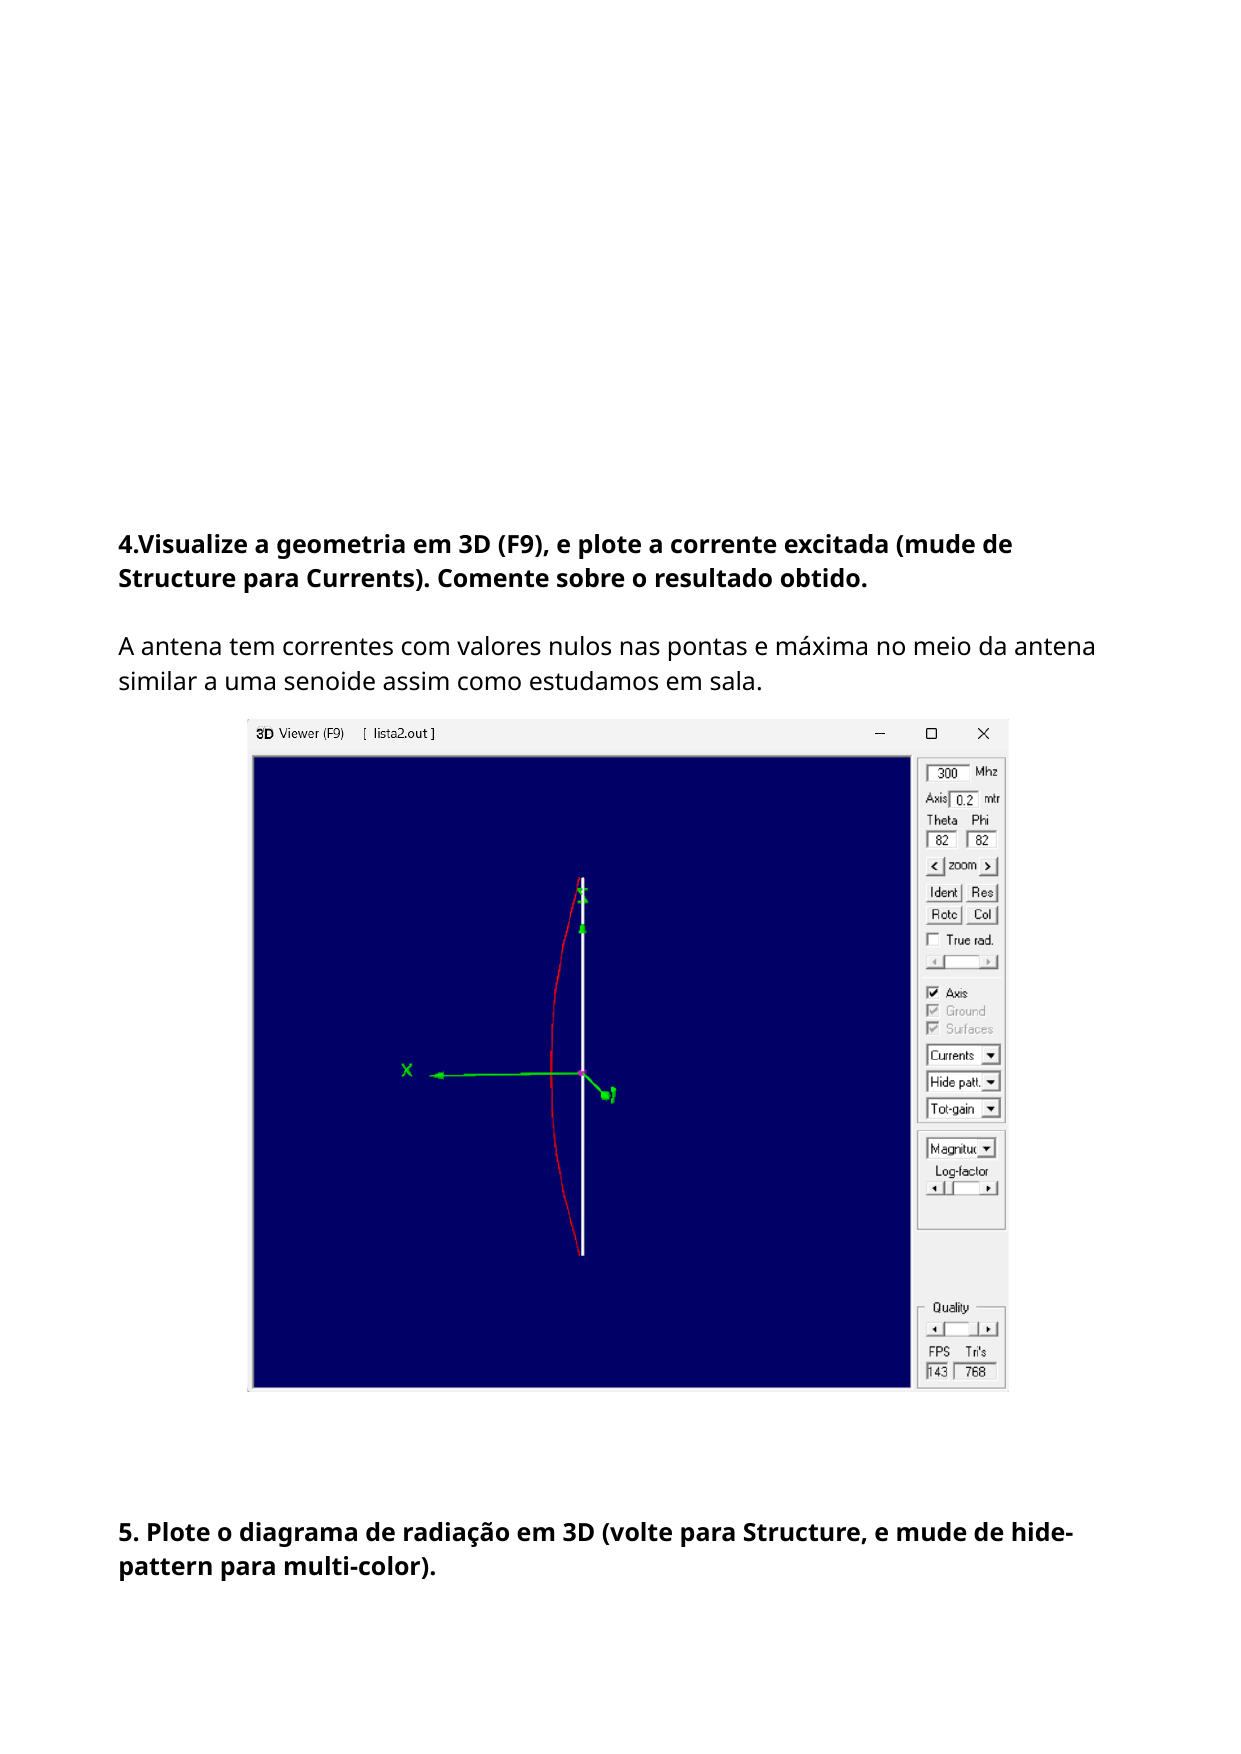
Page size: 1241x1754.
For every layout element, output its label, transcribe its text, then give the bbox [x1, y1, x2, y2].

picture [247, 719, 1009, 1392]
text A antena tem correntes com valores nulos nas pontas e máxima no meio da antena similar a uma senoide assim como estudamos em sala. [118, 629, 1122, 697]
text 5. Plote o diagrama de radiação em 3D (volte para Structure, e mude de hide-pattern para multi-color). [118, 1515, 1122, 1583]
text 4.Visualize a geometria em 3D (F9), e plote a corrente excitada (mude de Structure para Currents). Comente sobre o resultado obtido. [118, 527, 1122, 595]
